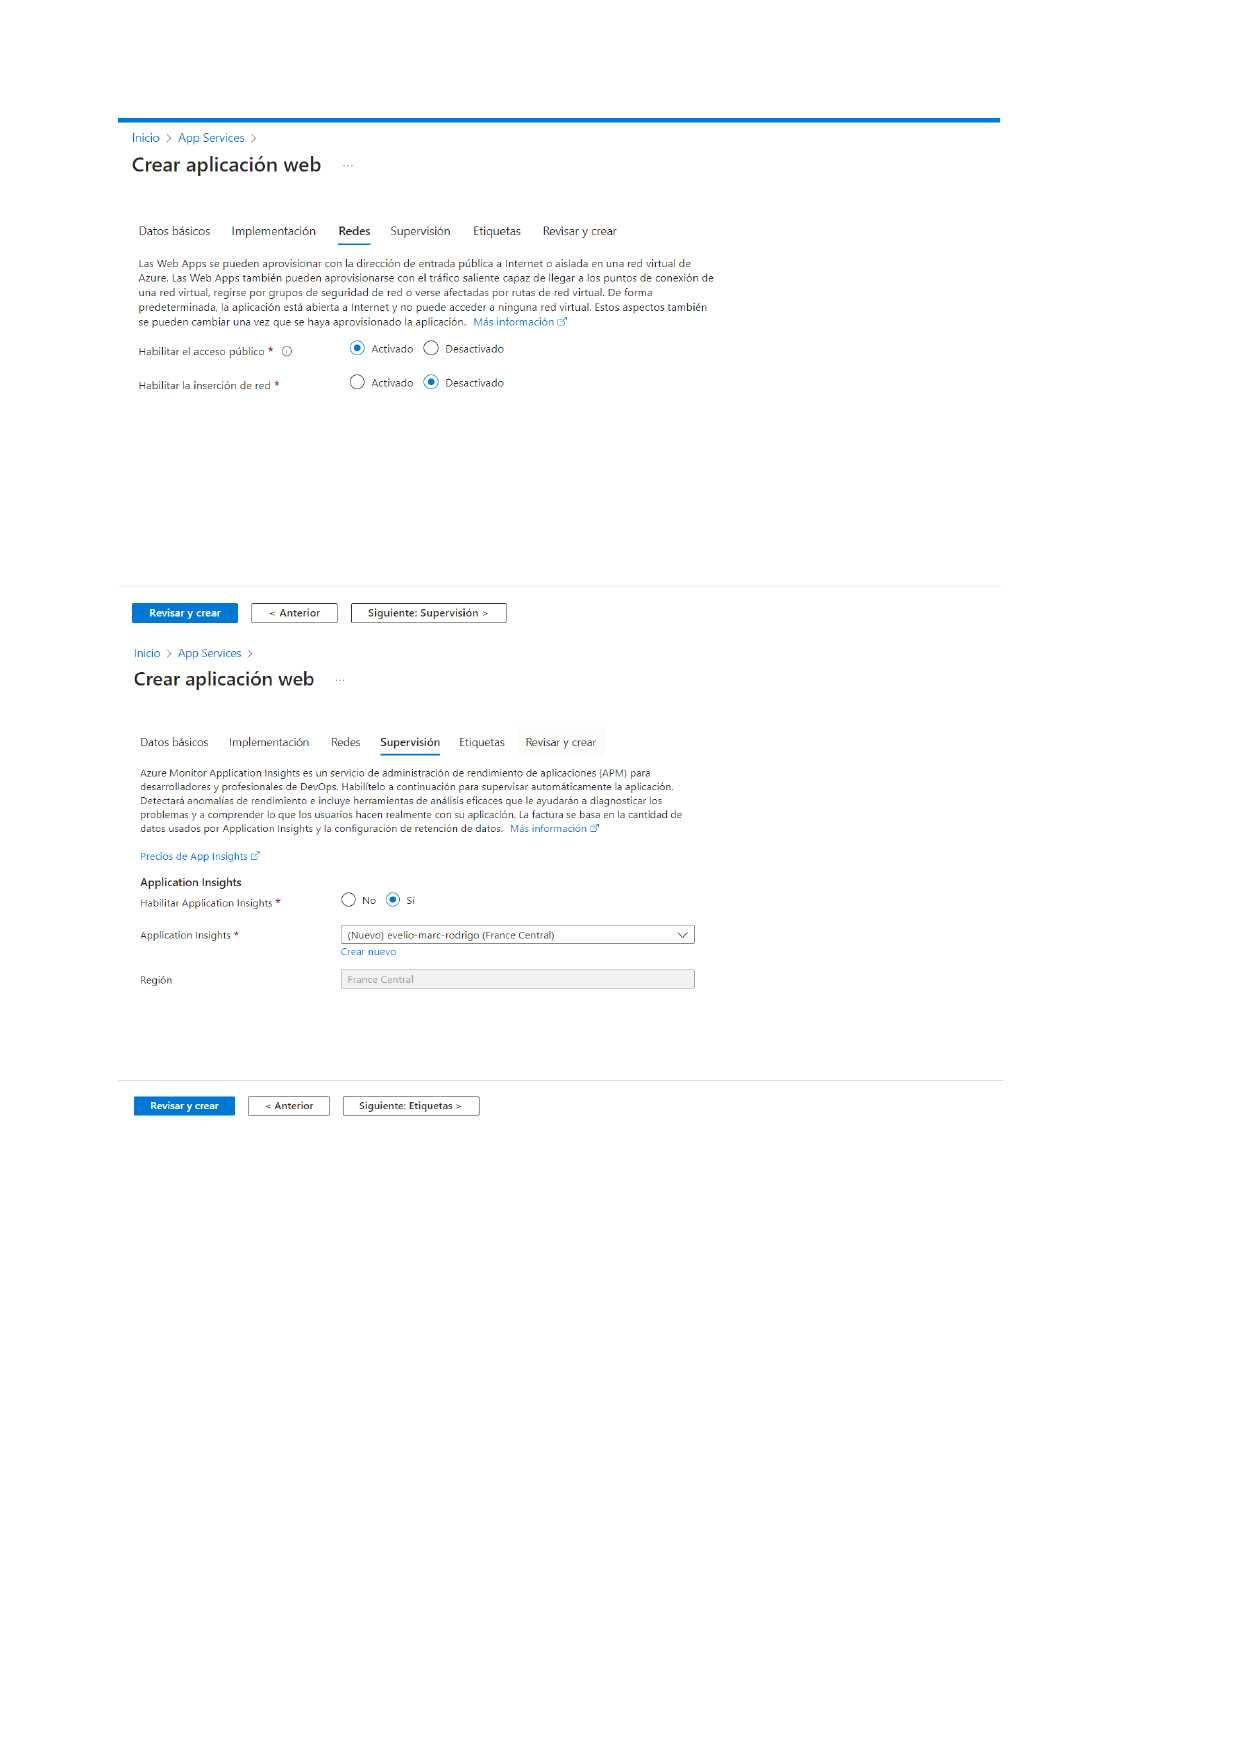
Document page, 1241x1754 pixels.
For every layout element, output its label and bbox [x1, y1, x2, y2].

picture [118, 118, 1001, 638]
picture [118, 639, 1004, 1131]
